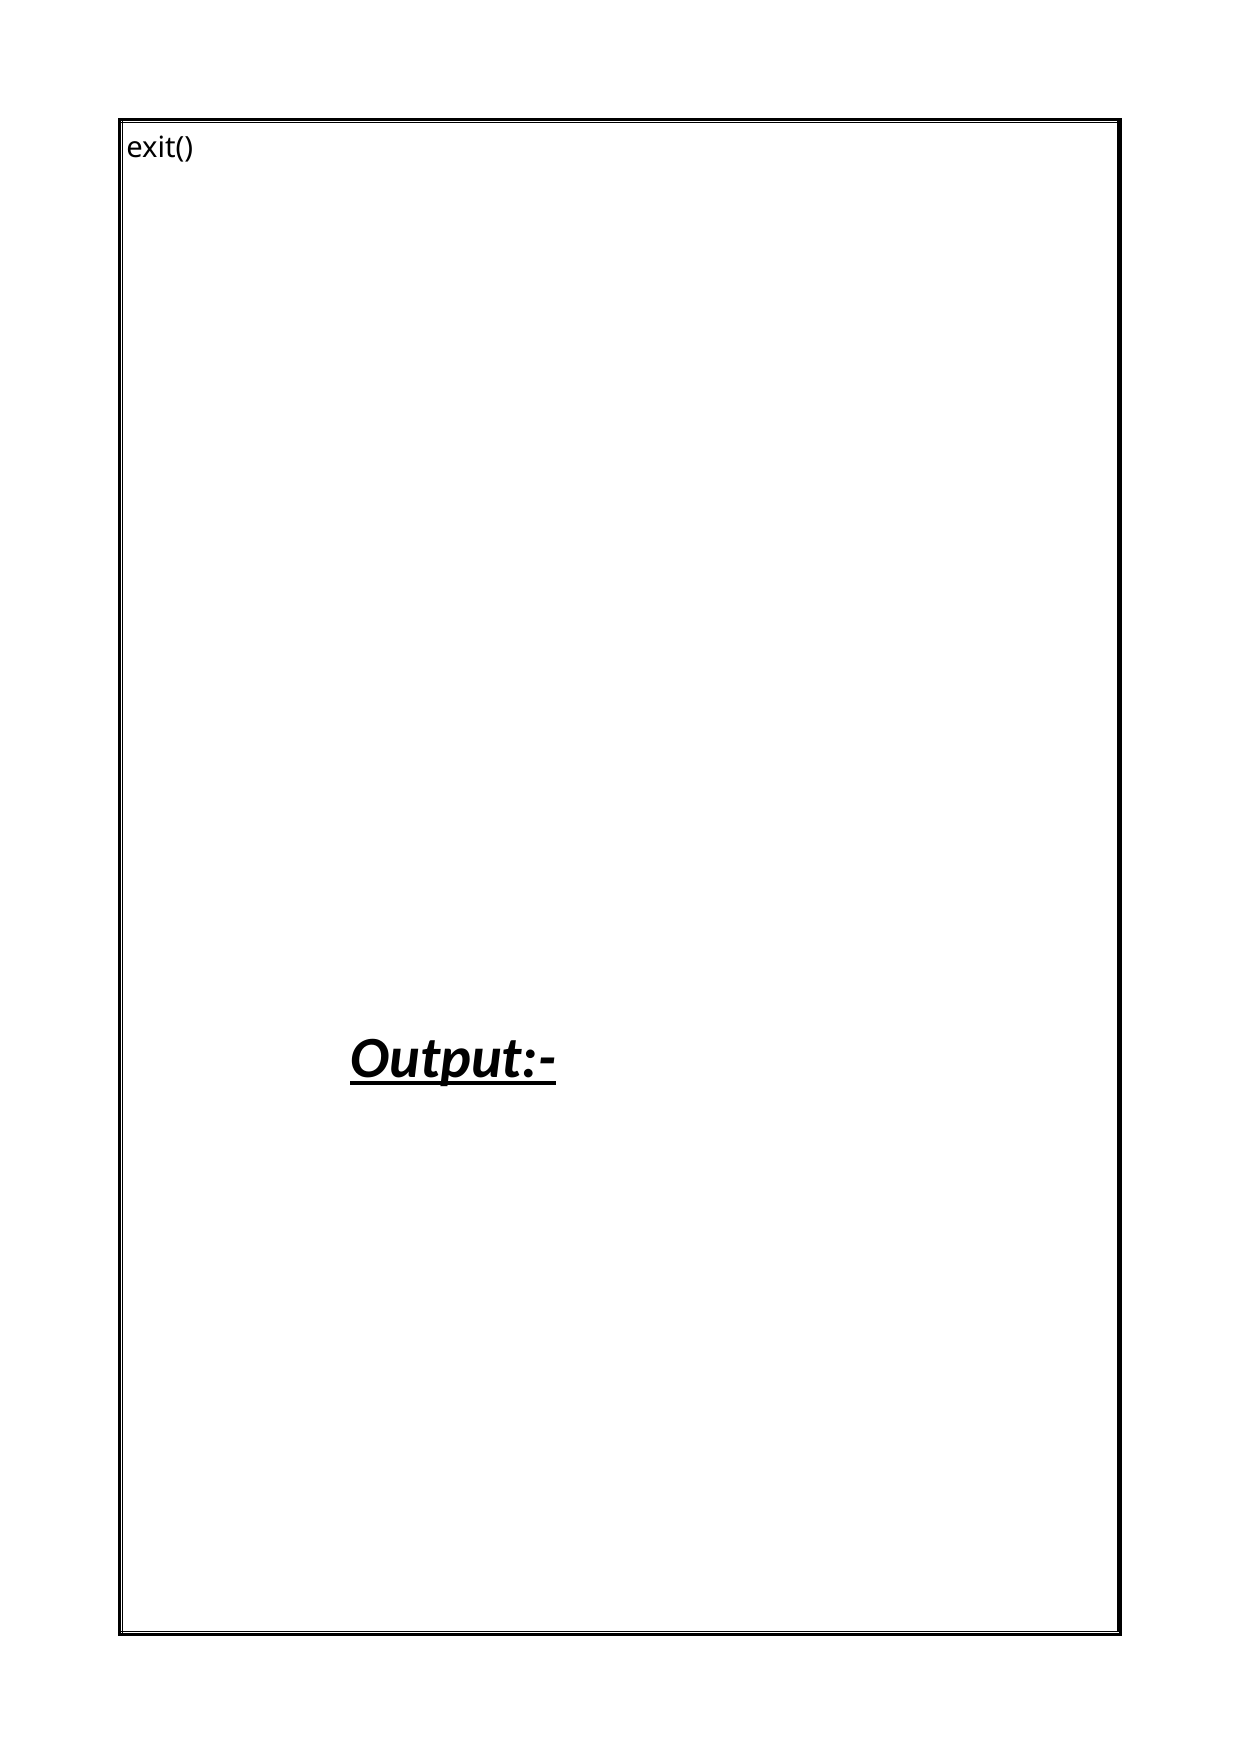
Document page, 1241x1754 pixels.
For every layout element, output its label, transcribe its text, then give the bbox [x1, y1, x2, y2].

text exit() [126, 126, 1114, 166]
text Output:- [126, 1021, 1114, 1092]
